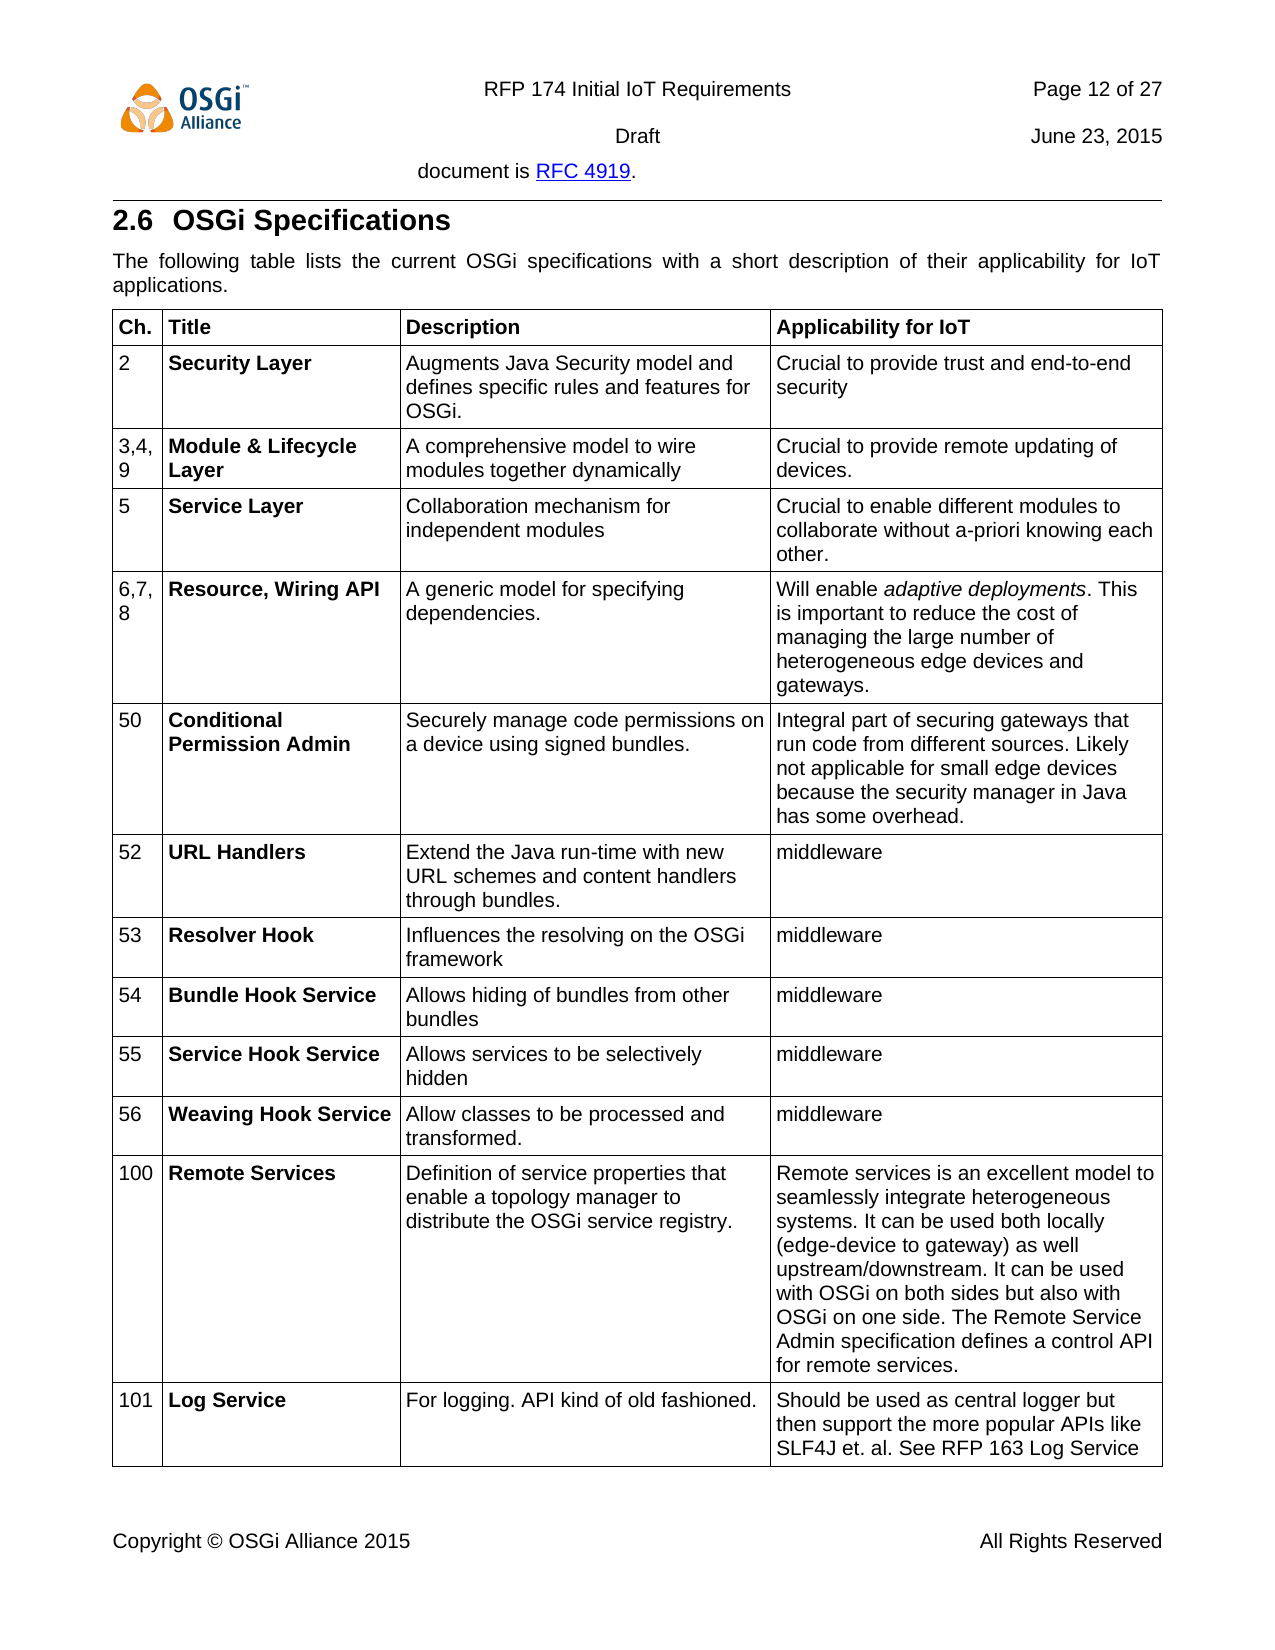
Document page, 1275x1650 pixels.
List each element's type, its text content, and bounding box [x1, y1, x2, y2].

table_cell Collaboration mechanism for independent modules [401, 489, 770, 571]
table_cell Bundle Hook Service [163, 978, 400, 1036]
table_cell Securely manage code permissions on a device using signed bundles. [401, 704, 770, 834]
table_cell Service Hook Service [163, 1037, 400, 1096]
table_cell document is RFC 4919. [418, 159, 1162, 183]
table_cell Influences the resolving on the OSGi framework [401, 918, 770, 977]
subtitle OSGi Specifications [112, 201, 1162, 236]
table_cell Log Service [163, 1383, 400, 1466]
table_cell Service Layer [163, 489, 400, 571]
table_cell Resolver Hook [163, 918, 400, 977]
table_cell URL Handlers [163, 835, 400, 917]
table_cell 52 [113, 835, 162, 917]
table_cell 2 [113, 346, 162, 428]
table_cell Module & Lifecycle Layer [163, 429, 400, 488]
picture [113, 76, 257, 140]
table_cell A generic model for specifying dependencies. [401, 572, 770, 702]
table_cell 50 [113, 704, 162, 834]
table_cell Integral part of securing gateways that run code from different sources. Likely not applicable for small edge devices because the security manager in Java has some overhead. [771, 704, 1162, 834]
table_cell [340, 159, 417, 183]
table_cell Conditional Permission Admin [163, 704, 400, 834]
table_cell 6,7,8 [113, 572, 162, 702]
table_cell 5 [113, 489, 162, 571]
table_cell 55 [113, 1037, 162, 1096]
text The following table lists the current OSGi specifications with a short description of their applicability for IoT applications. [112, 249, 1162, 297]
table_cell Allow classes to be processed and transformed. [401, 1097, 770, 1155]
table_header Title [163, 310, 400, 345]
table_cell Extend the Java run-time with new URL schemes and content handlers through bundles. [401, 835, 770, 917]
table_cell 56 [113, 1097, 162, 1155]
table_cell Allows hiding of bundles from other bundles [401, 978, 770, 1036]
table_cell 3,4,9 [113, 429, 162, 488]
table_cell Remote services is an excellent model to seamlessly integrate heterogeneous systems. It can be used both locally (edge-device to gateway) as well upstream/downstream. It can be used with OSGi on both sides but also with OSGi on one side. The Remote Service Admin specification defines a control API for remote services. [771, 1156, 1162, 1382]
table_cell middleware [771, 1097, 1162, 1155]
table_cell Remote Services [163, 1156, 400, 1382]
table_cell Definition of service properties that enable a topology manager to distribute the OSGi service registry. [401, 1156, 770, 1382]
table_cell middleware [771, 835, 1162, 917]
table_cell Augments Java Security model and defines specific rules and features for OSGi. [401, 346, 770, 428]
table_cell 101 [113, 1383, 162, 1466]
table_cell For logging. API kind of old fashioned. [401, 1383, 770, 1466]
table_header Applicability for IoT [771, 310, 1162, 345]
table_cell Security Layer [163, 346, 400, 428]
table_cell middleware [771, 978, 1162, 1036]
table_cell Allows services to be selectively hidden [401, 1037, 770, 1096]
table_cell Resource, Wiring API [163, 572, 400, 702]
table_cell 54 [113, 978, 162, 1036]
table_cell A comprehensive model to wire modules together dynamically [401, 429, 770, 488]
table_cell middleware [771, 1037, 1162, 1096]
table_cell 100 [113, 1156, 162, 1382]
table_cell Crucial to provide trust and end-to-end security [771, 346, 1162, 428]
table_cell Crucial to provide remote updating of devices. [771, 429, 1162, 488]
table_header Ch. [113, 310, 162, 345]
table_cell 53 [113, 918, 162, 977]
table_cell Should be used as central logger but then support the more popular APIs like SLF4J et. al. See RFP 163 Log Service [771, 1383, 1162, 1466]
table_cell Crucial to enable different modules to collaborate without a-priori knowing each other. [771, 489, 1162, 571]
table_cell Weaving Hook Service [163, 1097, 400, 1155]
table_cell Will enable adaptive deployments. This is important to reduce the cost of managing the large number of heterogeneous edge devices and gateways. [771, 572, 1162, 702]
table_header Description [401, 310, 770, 345]
table_cell [113, 159, 340, 183]
table_cell middleware [771, 918, 1162, 977]
